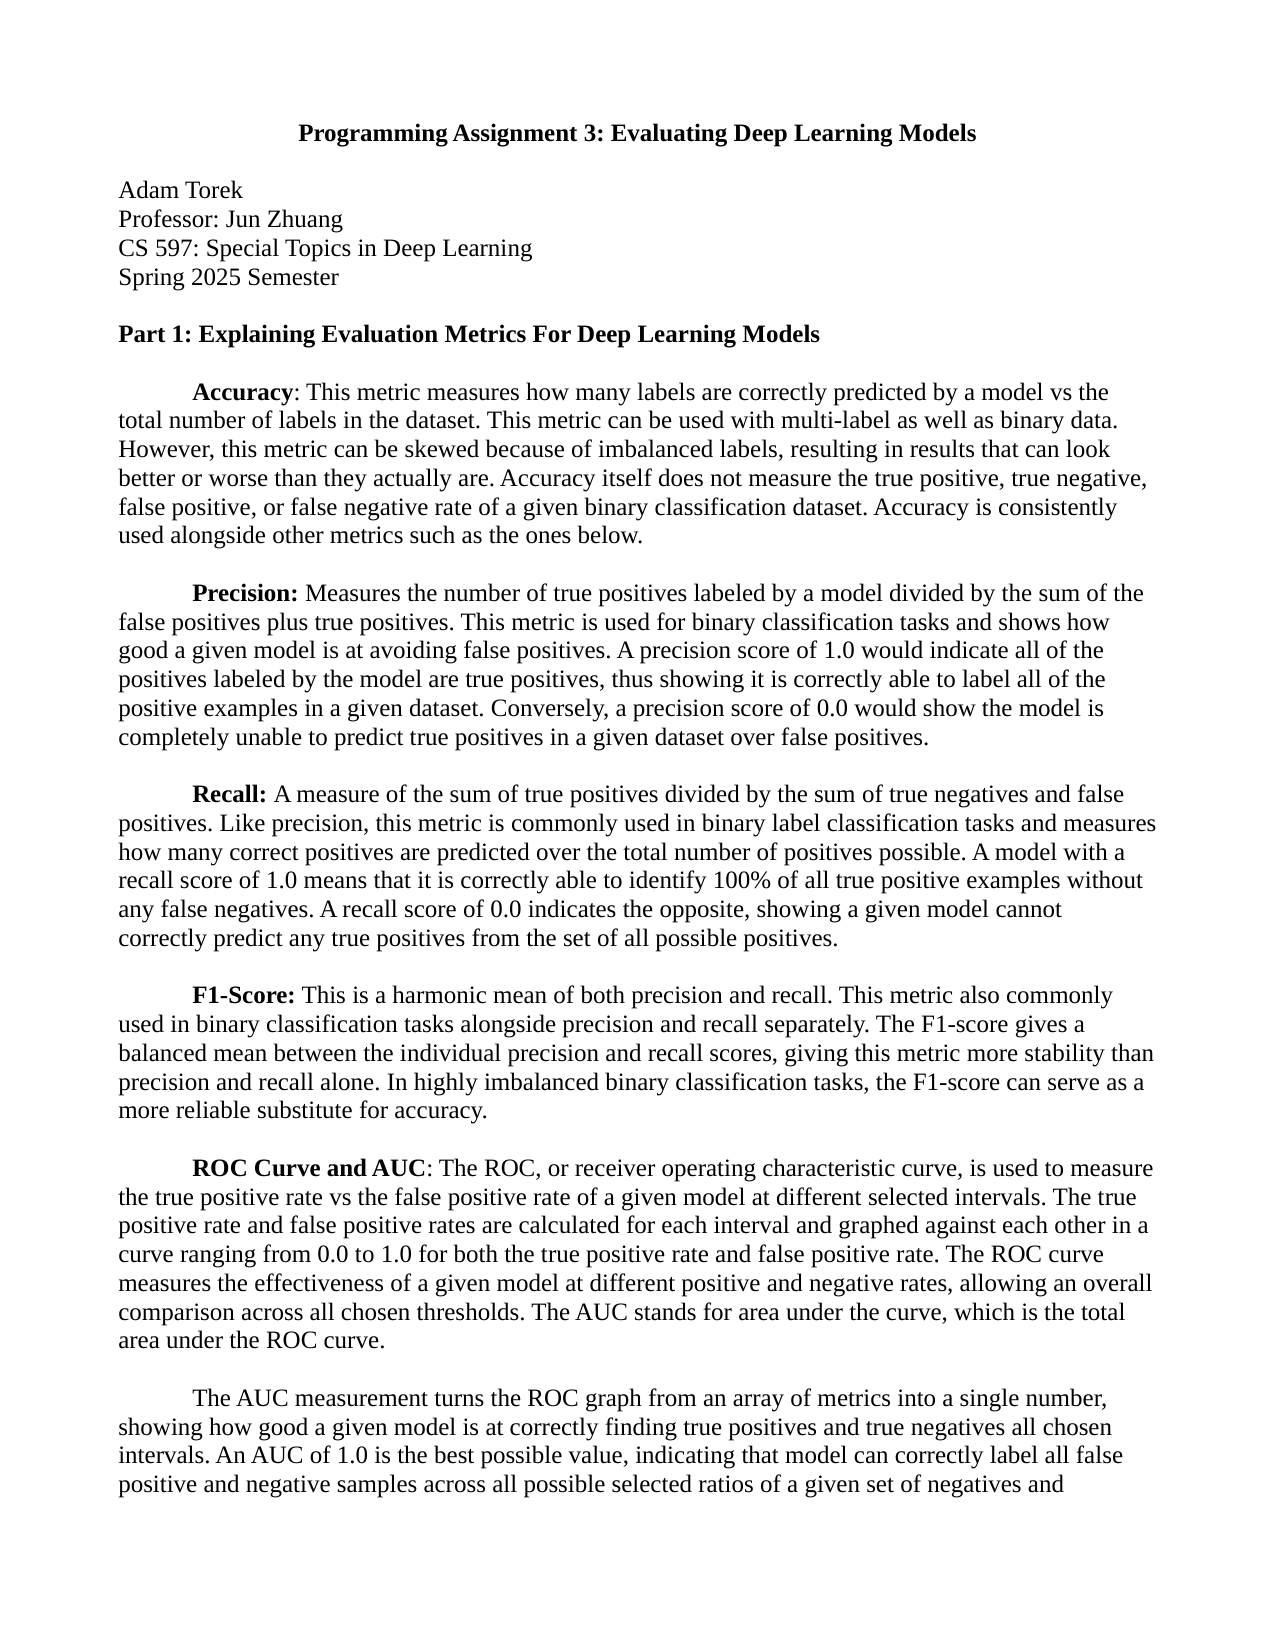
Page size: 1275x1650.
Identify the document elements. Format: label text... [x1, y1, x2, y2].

text Recall: A measure of the sum of true positives divided by the sum of true negatives and false positives. Like precision, this metric is commonly used in binary label classification tasks and measures how many correct positives are predicted over the total number of positives possible. A model with a recall score of 1.0 means that it is correctly able to identify 100% of all true positive examples without any false negatives. A recall score of 0.0 indicates the opposite, showing a given model cannot correctly predict any true positives from the set of all possible positives. [118, 779, 1157, 952]
text Accuracy: This metric measures how many labels are correctly predicted by a model vs the total number of labels in the dataset. This metric can be used with multi-label as well as binary data. However, this metric can be skewed because of imbalanced labels, resulting in results that can look better or worse than they actually are. Accuracy itself does not measure the true positive, true negative, false positive, or false negative rate of a given binary classification dataset. Accuracy is consistently used alongside other metrics such as the ones below. [118, 377, 1157, 549]
text Programming Assignment 3: Evaluating Deep Learning Models [118, 118, 1157, 147]
text ROC Curve and AUC: The ROC, or receiver operating characteristic curve, is used to measure the true positive rate vs the false positive rate of a given model at different selected intervals. The true positive rate and false positive rates are calculated for each interval and graphed against each other in a curve ranging from 0.0 to 1.0 for both the true positive rate and false positive rate. The ROC curve measures the effectiveness of a given model at different positive and negative rates, allowing an overall comparison across all chosen thresholds. The AUC stands for area under the curve, which is the total area under the ROC curve. [118, 1153, 1157, 1354]
text CS 597: Special Topics in Deep Learning [118, 233, 1157, 262]
text Professor: Jun Zhuang [118, 204, 1157, 233]
text The AUC measurement turns the ROC graph from an array of metrics into a single number, showing how good a given model is at correctly finding true positives and true negatives all chosen intervals. An AUC of 1.0 is the best possible value, indicating that model can correctly label all false positive and negative samples across all possible selected ratios of a given set of negatives and [118, 1383, 1157, 1498]
text Adam Torek [118, 176, 1157, 204]
text Spring 2025 Semester [118, 262, 1157, 291]
text F1-Score: This is a harmonic mean of both precision and recall. This metric also commonly used in binary classification tasks alongside precision and recall separately. The F1-score gives a balanced mean between the individual precision and recall scores, giving this metric more stability than precision and recall alone. In highly imbalanced binary classification tasks, the F1-score can serve as a more reliable substitute for accuracy. [118, 981, 1157, 1124]
text Part 1: Explaining Evaluation Metrics For Deep Learning Models [118, 319, 1157, 348]
text Precision: Measures the number of true positives labeled by a model divided by the sum of the false positives plus true positives. This metric is used for binary classification tasks and shows how good a given model is at avoiding false positives. A precision score of 1.0 would indicate all of the positives labeled by the model are true positives, thus showing it is correctly able to label all of the positive examples in a given dataset. Conversely, a precision score of 0.0 would show the model is completely unable to predict true positives in a given dataset over false positives. [118, 578, 1157, 751]
